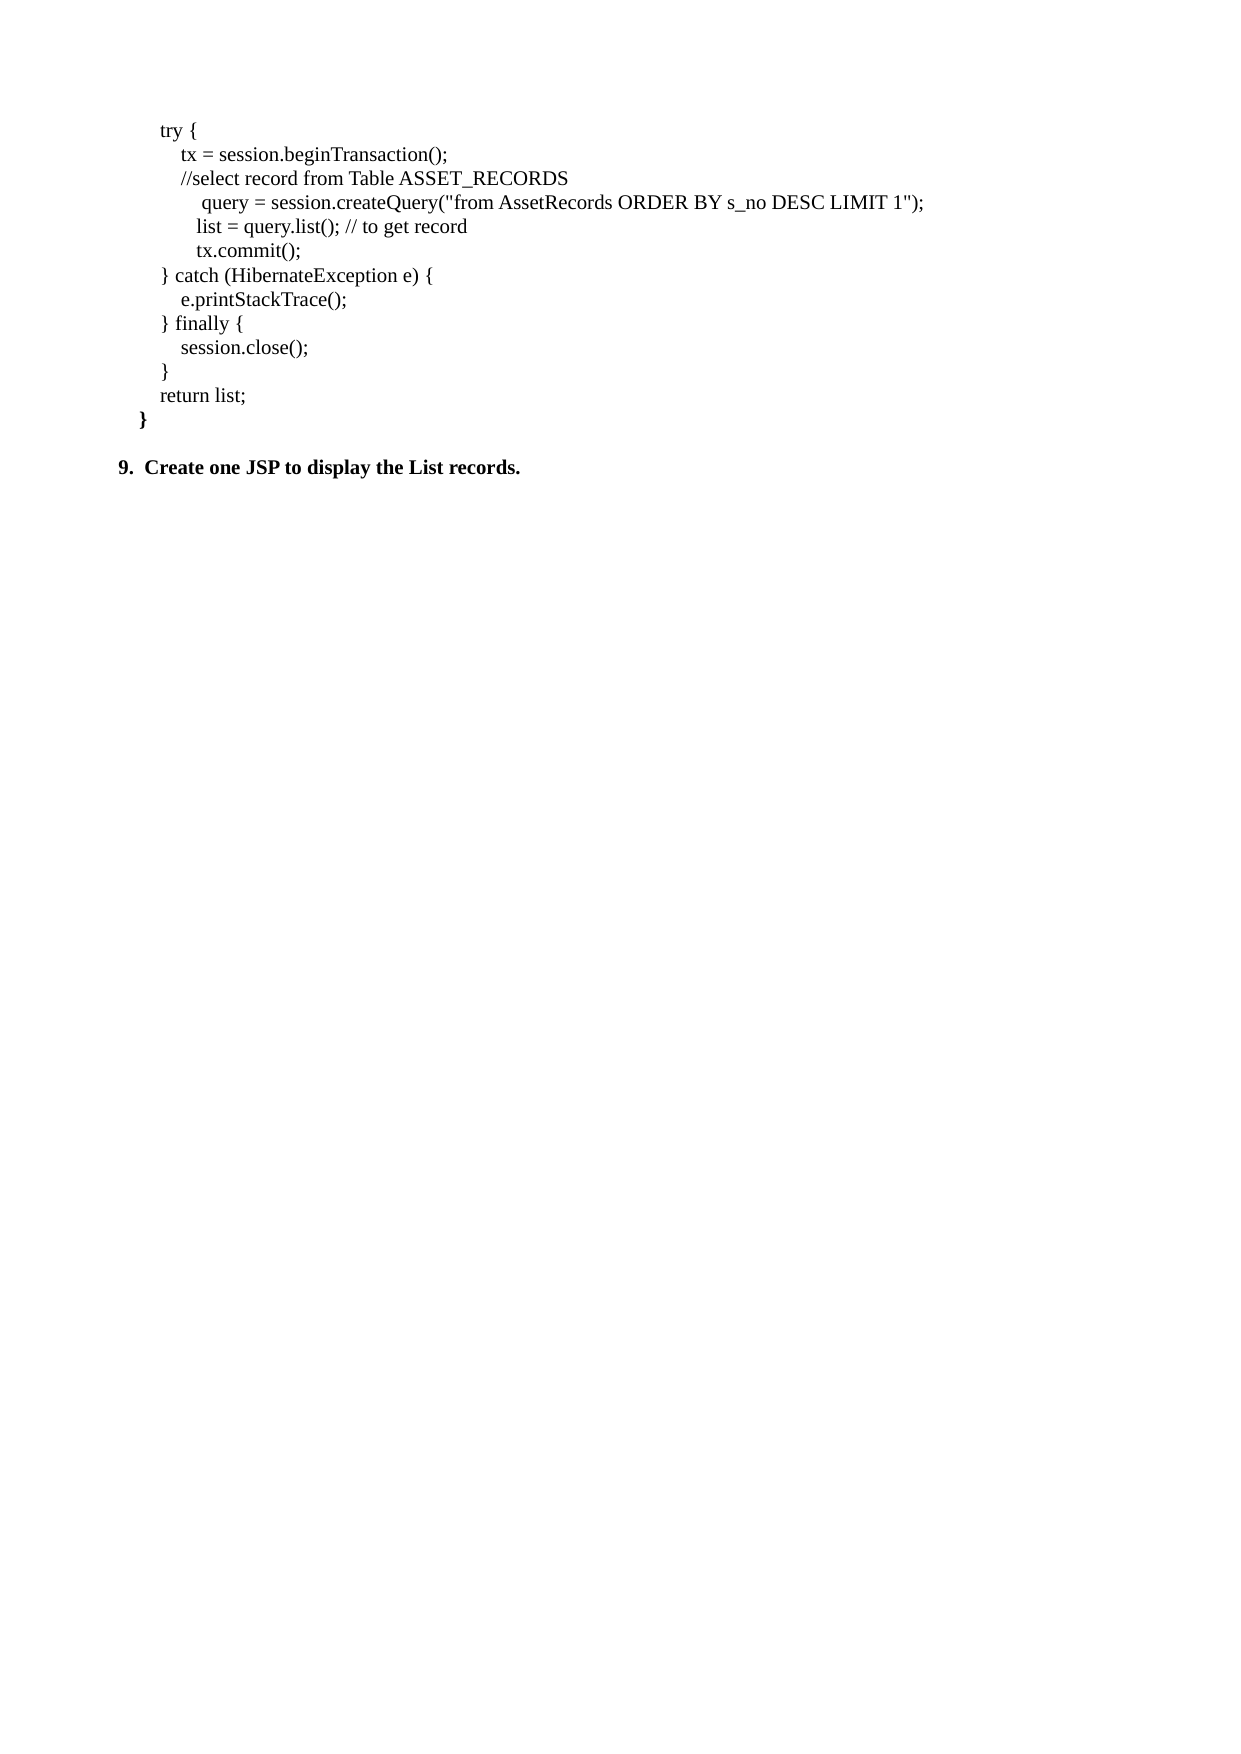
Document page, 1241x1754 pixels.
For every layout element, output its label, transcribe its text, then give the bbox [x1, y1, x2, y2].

text tx.commit(); [118, 238, 1122, 262]
text e.printStackTrace(); [118, 287, 1122, 311]
text } [118, 407, 1122, 431]
text } finally { [118, 311, 1122, 335]
text return list; [118, 383, 1122, 407]
text session.close(); [118, 335, 1122, 359]
text try { [118, 118, 1122, 142]
text query = session.createQuery("from AssetRecords ORDER BY s_no DESC LIMIT 1"); [118, 190, 1122, 214]
text //select record from Table ASSET_RECORDS [118, 166, 1122, 190]
text } catch (HibernateException e) { [118, 262, 1122, 287]
text list = query.list(); // to get record [118, 214, 1122, 238]
text 9. Create one JSP to display the List records. [118, 455, 1122, 479]
text tx = session.beginTransaction(); [118, 142, 1122, 166]
text } [118, 359, 1122, 383]
